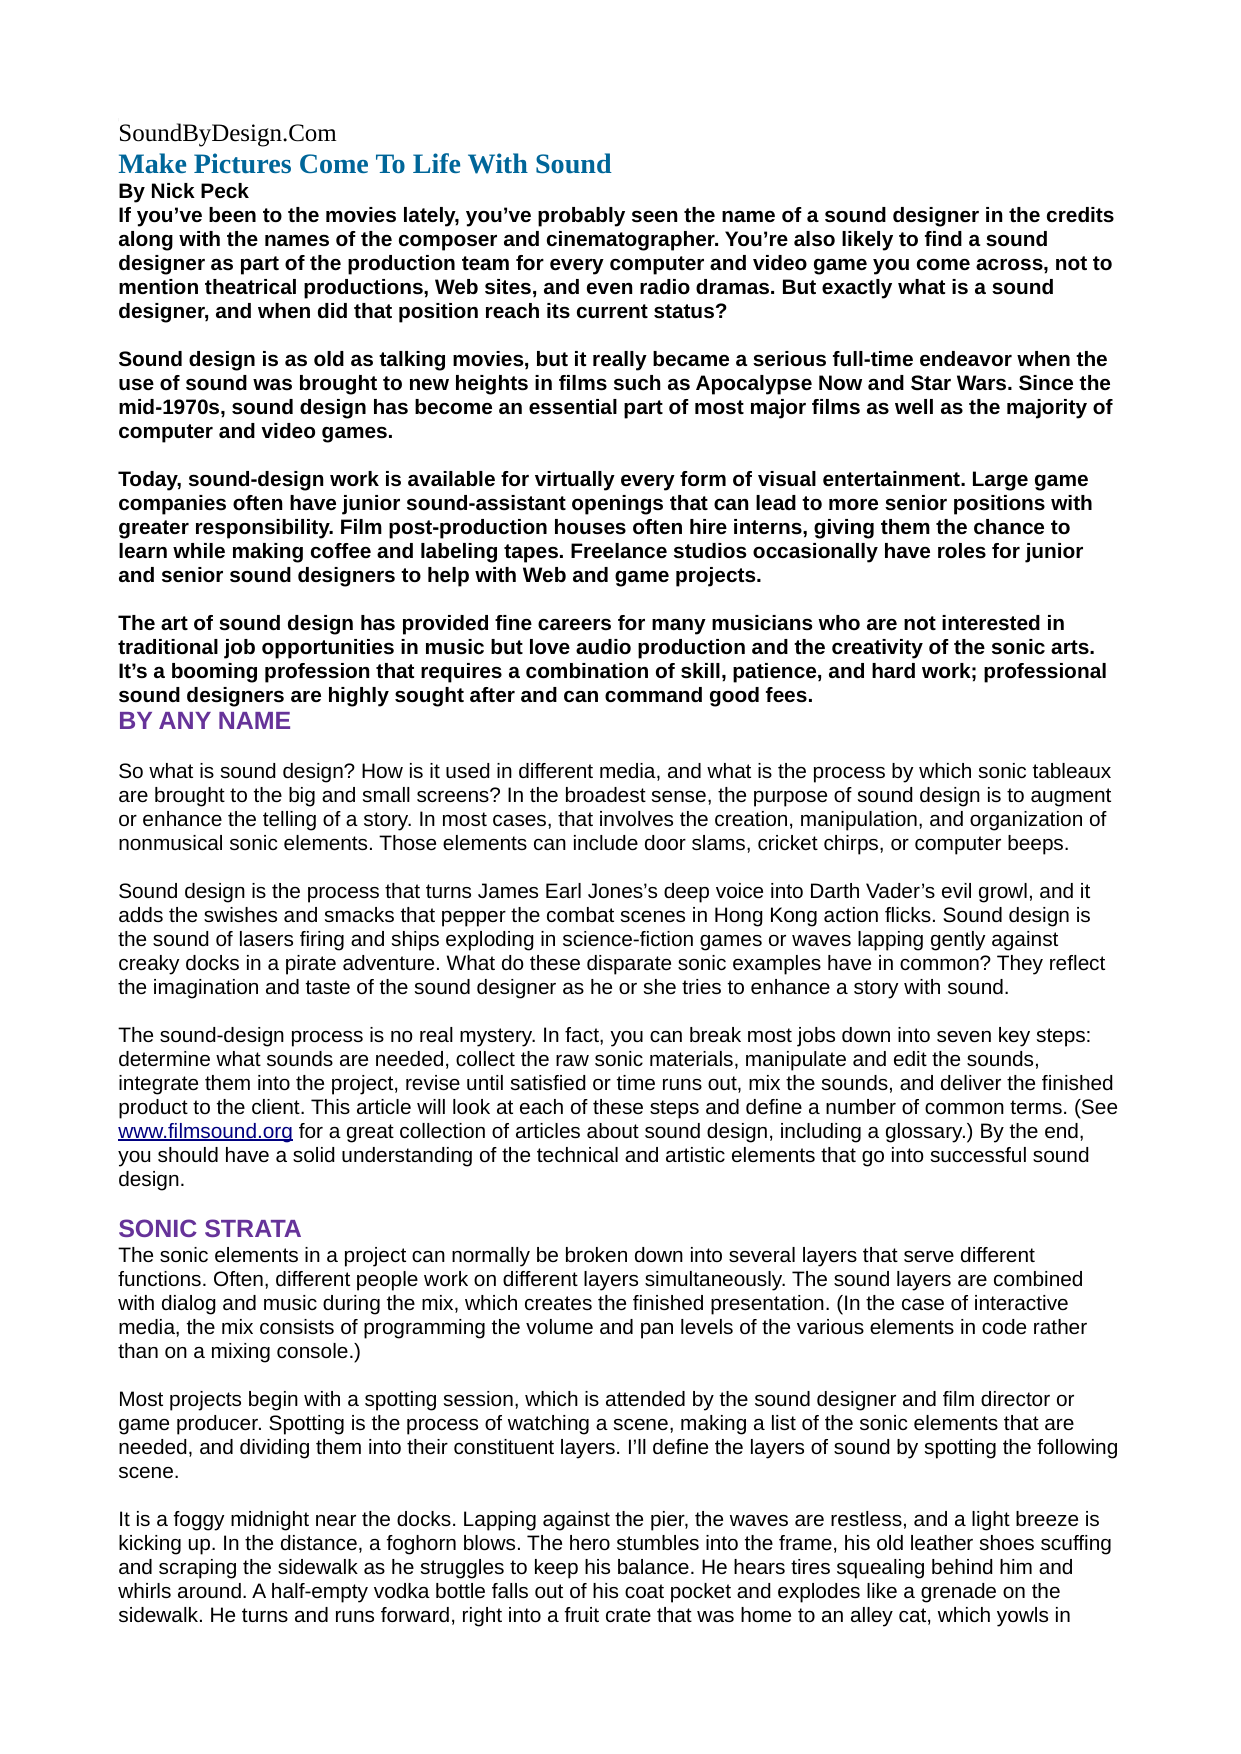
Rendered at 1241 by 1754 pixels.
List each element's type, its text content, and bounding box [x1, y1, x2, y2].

text Make Pictures Come To Life With Sound By Nick Peck [118, 147, 1122, 203]
text BY ANY NAME So what is sound design? How is it used in different media, and what is the process by which sonic tableaux are brought to the big and small screens? In the broadest sense, the purpose of sound design is to augment or enhance the telling of a story. In most cases, that involves the creation, manipulation, and organization of nonmusical sonic elements. Those elements can include door slams, cricket chirps, or computer beeps. Sound design is the process that turns James Earl Jones’s deep voice into Darth Vader’s evil growl, and it adds the swishes and smacks that pepper the combat scenes in Hong Kong action flicks. Sound design is the sound of lasers firing and ships exploding in science-fiction games or waves lapping gently against creaky docks in a pirate adventure. What do these disparate sonic examples have in common? They reflect the imagination and taste of the sound designer as he or she tries to enhance a story with sound. The sound-design process is no real mystery. In fact, you can break most jobs down into seven key steps: determine what sounds are needed, collect the raw sonic materials, manipulate and edit the sounds, integrate them into the project, revise until satisfied or time runs out, mix the sounds, and deliver the finished product to the client. This article will look at each of these steps and define a number of common terms. (See www.filmsound.org for a great collection of articles about sound design, including a glossary.) By the end, you should have a solid understanding of the technical and artistic elements that go into successful sound design. SONIC STRATA The sonic elements in a project can normally be broken down into several layers that serve different functions. Often, different people work on different layers simultaneously. The sound layers are combined with dialog and music during the mix, which creates the finished presentation. (In the case of interactive media, the mix consists of programming the volume and pan levels of the various elements in code rather than on a mixing console.) Most projects begin with a spotting session, which is attended by the sound designer and film director or game producer. Spotting is the process of watching a scene, making a list of the sonic elements that are needed, and dividing them into their constituent layers. I’ll define the layers of sound by spotting the following scene. It is a foggy midnight near the docks. Lapping against the pier, the waves are restless, and a light breeze is kicking up. In the distance, a foghorn blows. The hero stumbles into the frame, his old leather shoes scuffing and scraping the sidewalk as he struggles to keep his balance. He hears tires squealing behind him and whirls around. A half-empty vodka bottle falls out of his coat pocket and explodes like a grenade on the sidewalk. He turns and runs forward, right into a fruit crate that was home to an alley cat, which yowls in [118, 706, 1122, 1626]
text SoundByDesign.Com [118, 118, 1122, 147]
text If you’ve been to the movies lately, you’ve probably seen the name of a sound designer in the credits along with the names of the composer and cinematographer. You’re also likely to find a sound designer as part of the production team for every computer and video game you come across, not to mention theatrical productions, Web sites, and even radio dramas. But exactly what is a sound designer, and when did that position reach its current status? Sound design is as old as talking movies, but it really became a serious full-time endeavor when the use of sound was brought to new heights in films such as Apocalypse Now and Star Wars. Since the mid-1970s, sound design has become an essential part of most major films as well as the majority of computer and video games. Today, sound-design work is available for virtually every form of visual entertainment. Large game companies often have junior sound-assistant openings that can lead to more senior positions with greater responsibility. Film post-production houses often hire interns, giving them the chance to learn while making coffee and labeling tapes. Freelance studios occasionally have roles for junior and senior sound designers to help with Web and game projects. The art of sound design has provided fine careers for many musicians who are not interested in traditional job opportunities in music but love audio production and the creativity of the sonic arts. It’s a booming profession that requires a combination of skill, patience, and hard work; professional sound designers are highly sought after and can command good fees. [118, 203, 1122, 706]
